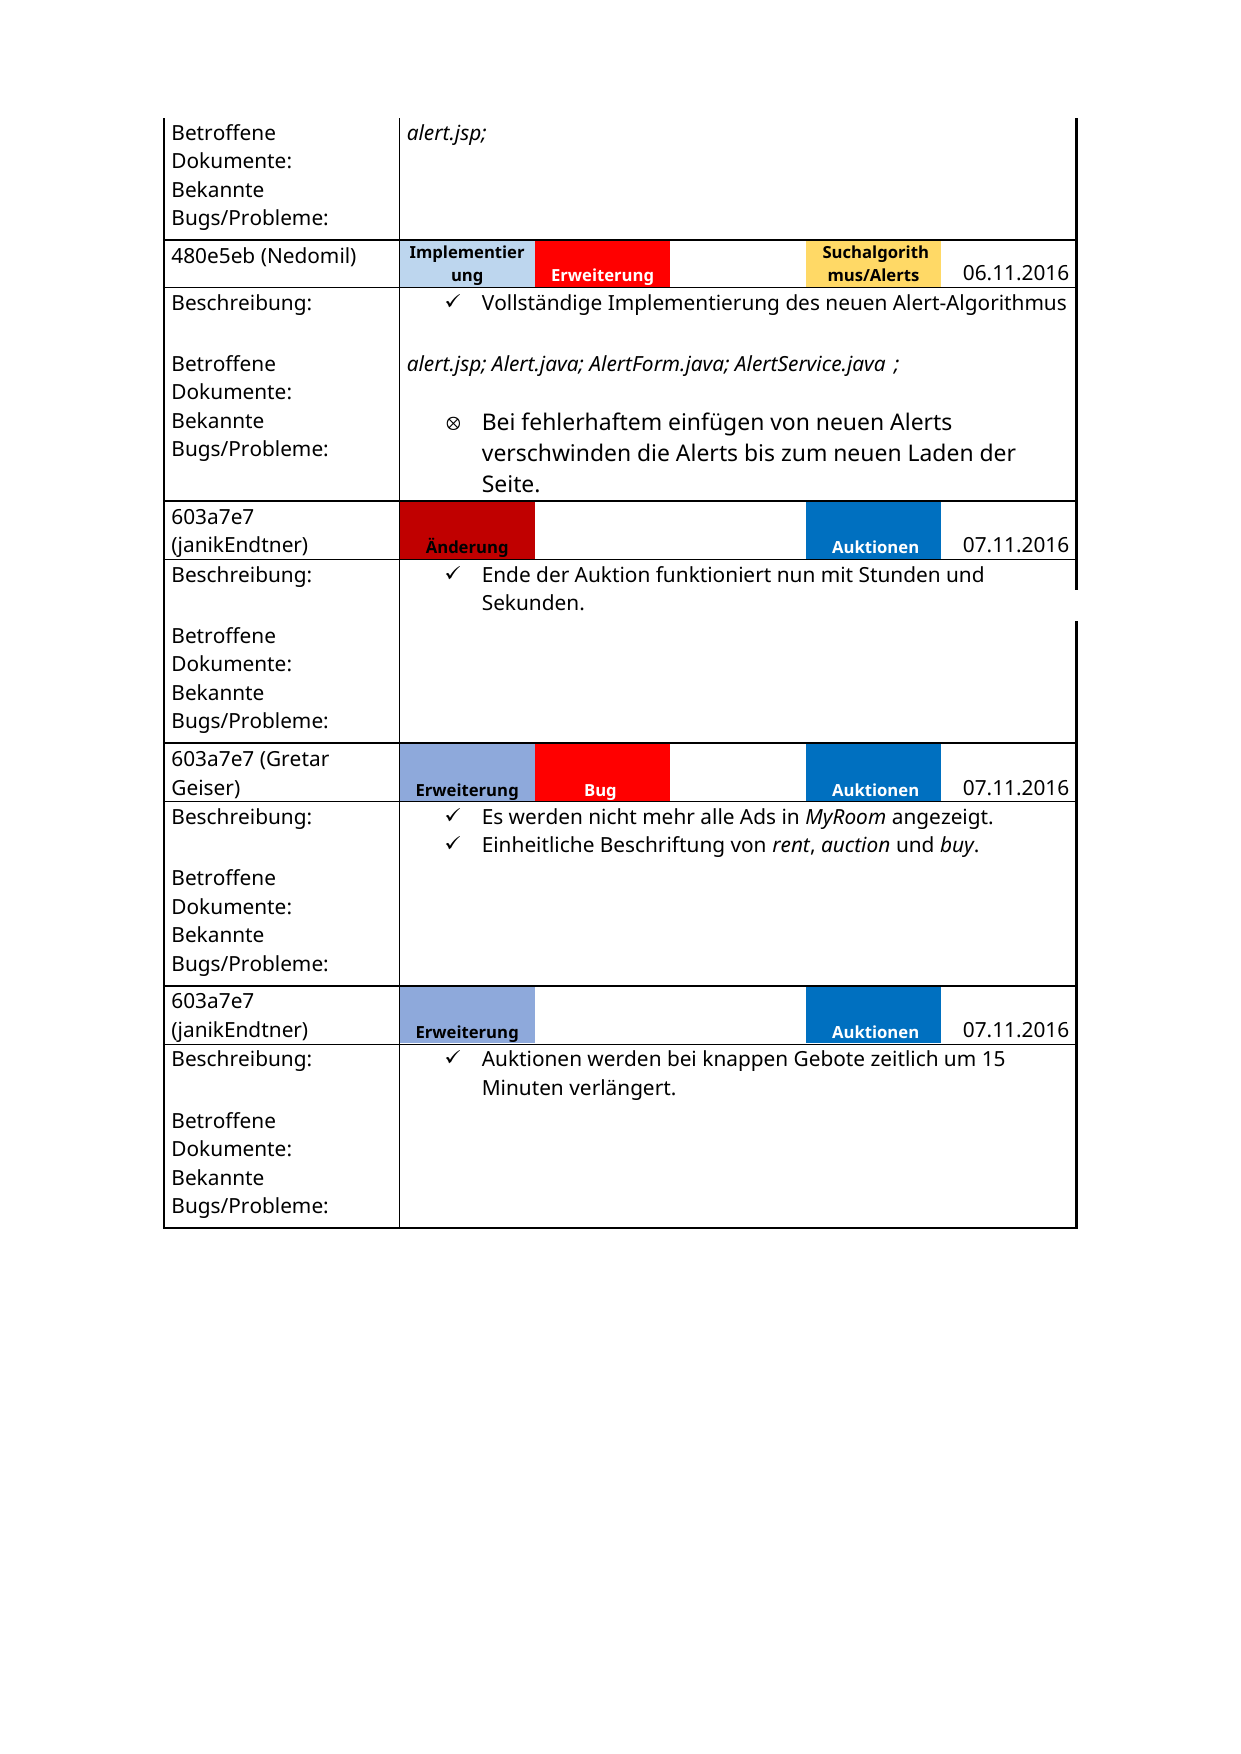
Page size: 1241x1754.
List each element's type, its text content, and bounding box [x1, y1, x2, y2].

table_cell Betroffene Dokumente: [165, 864, 399, 920]
table_cell Implementierung [400, 241, 535, 287]
table_cell Bug [535, 744, 670, 801]
table_cell alert.jsp; Alert.java; AlertForm.java; AlertService.java ; [400, 349, 1075, 406]
table_cell Beschreibung: [165, 1045, 399, 1075]
table_cell Bekannte Bugs/Probleme: [165, 920, 399, 984]
table_cell Beschreibung: [165, 802, 399, 832]
table_cell [400, 621, 1075, 678]
table_cell Betroffene Dokumente: [165, 621, 399, 678]
table_cell [165, 318, 399, 349]
table_cell [670, 744, 806, 801]
table_cell [400, 678, 1075, 742]
table_cell 06.11.2016 [941, 241, 1075, 287]
table_cell [400, 1106, 1075, 1163]
table_cell Bei fehlerhaftem einfügen von neuen Alerts verschwinden die Alerts bis zum neuen Laden der Seite. [400, 406, 1075, 500]
table_cell Beschreibung: [165, 288, 399, 318]
table_cell 480e5eb (Nedomil) [165, 241, 399, 287]
table_cell 07.11.2016 [941, 744, 1075, 801]
table_cell Ende der Auktion funktioniert nun mit Stunden und Sekunden. [400, 560, 1075, 590]
table_cell [535, 987, 670, 1043]
table_cell Auktionen [806, 502, 941, 559]
table_cell Betroffene Dokumente: [165, 1106, 399, 1163]
table_cell Vollständige Implementierung des neuen Alert-Algorithmus [400, 288, 1075, 349]
table_cell alert.jsp; [400, 118, 1075, 175]
table_cell [165, 1075, 399, 1106]
table_cell Betroffene Dokumente: [165, 349, 399, 406]
table_cell [670, 502, 806, 559]
table_cell [670, 987, 806, 1043]
table_cell [670, 241, 806, 287]
table_cell [400, 175, 1075, 239]
table_cell 07.11.2016 [941, 987, 1075, 1043]
table_cell Bekannte Bugs/Probleme: [165, 1163, 399, 1227]
table_cell [535, 502, 670, 559]
table_cell [400, 1163, 1075, 1227]
table_cell 603a7e7 (Gretar Geiser) [165, 744, 399, 801]
table_cell 07.11.2016 [941, 502, 1075, 559]
table_cell Bekannte Bugs/Probleme: [165, 406, 399, 500]
table_cell Erweiterung [400, 744, 535, 801]
table_cell [165, 832, 399, 863]
table_cell Es werden nicht mehr alle Ads in MyRoom angezeigt. Einheitliche Beschriftung von rent, auction und buy. [400, 802, 1075, 863]
table_cell Bekannte Bugs/Probleme: [165, 678, 399, 742]
table_cell Auktionen [806, 744, 941, 801]
table_cell Änderung [400, 502, 535, 559]
table_cell [400, 920, 1075, 984]
table_cell Beschreibung: [165, 560, 399, 590]
table_cell [400, 864, 1075, 920]
table_cell 603a7e7 (janikEndtner) [165, 987, 399, 1043]
table_cell Auktionen werden bei knappen Gebote zeitlich um 15 Minuten verlängert. [400, 1045, 1075, 1106]
table_cell Auktionen [806, 987, 941, 1043]
table_cell 603a7e7 (janikEndtner) [165, 502, 399, 559]
table_cell Suchalgorithmus/Alerts [806, 241, 941, 287]
table_cell Bekannte Bugs/Probleme: [165, 175, 399, 239]
table_cell Erweiterung [535, 241, 670, 287]
table_cell Betroffene Dokumente: [165, 118, 399, 175]
table_cell [165, 590, 399, 621]
table_cell Erweiterung [400, 987, 535, 1043]
